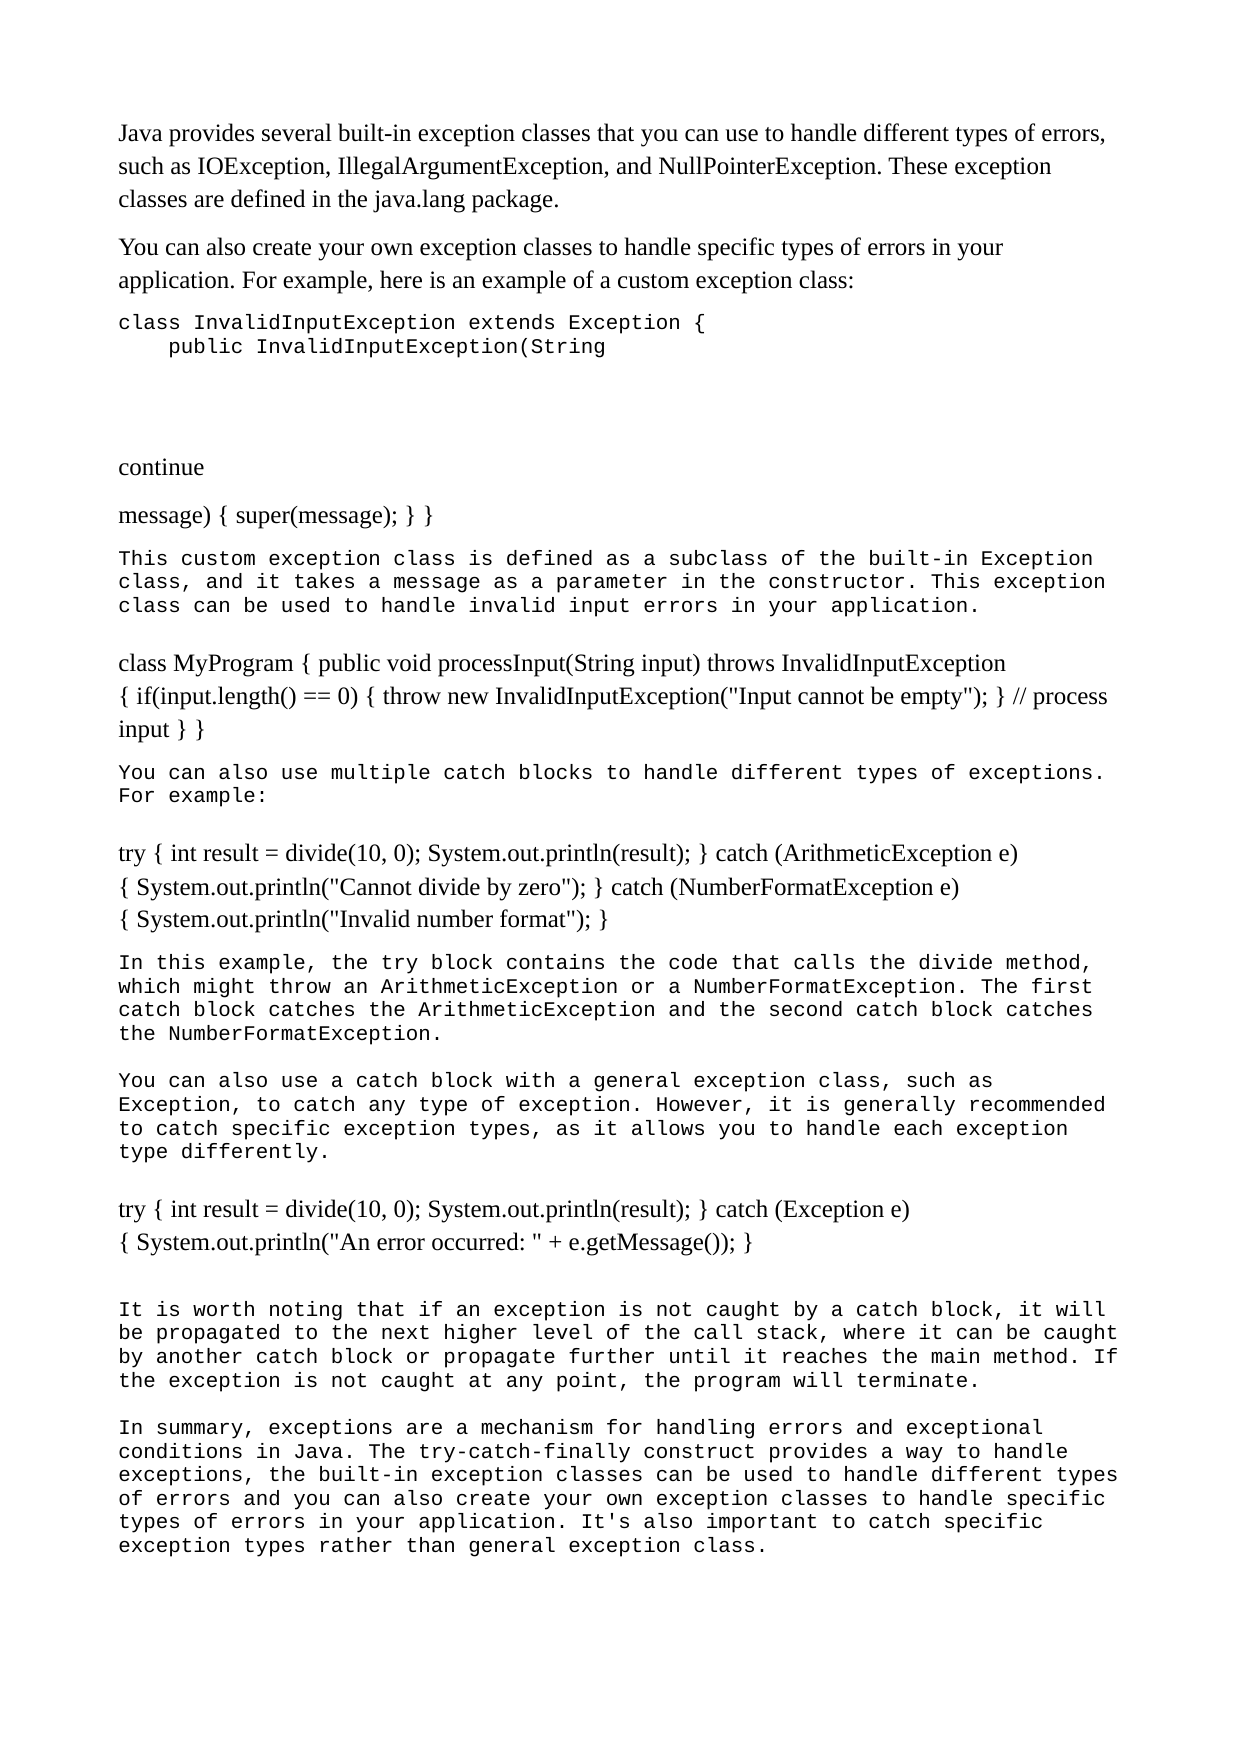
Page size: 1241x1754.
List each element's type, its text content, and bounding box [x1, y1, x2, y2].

text Java provides several built-in exception classes that you can use to handle different types of errors, such as IOException, IllegalArgumentException, and NullPointerException. These exception classes are defined in the java.lang package. [118, 118, 1122, 213]
text You can also use multiple catch blocks to handle different types of exceptions. For example: [118, 762, 1122, 809]
text continue [118, 452, 1122, 481]
text In this example, the try block contains the code that calls the divide method, which might throw an ArithmeticException or a NumberFormatException. The first catch block catches the ArithmeticException and the second catch block catches the NumberFormatException. [118, 952, 1122, 1047]
text try { int result = divide(10, 0); System.out.println(result); } catch (ArithmeticException e) { System.out.println("Cannot divide by zero"); } catch (NumberFormatException e) { System.out.println("Invalid number format"); } [118, 838, 1122, 933]
text class InvalidInputException extends Exception { [118, 312, 1122, 336]
text public InvalidInputException(String [118, 336, 1122, 360]
text class MyProgram { public void processInput(String input) throws InvalidInputException { if(input.length() == 0) { throw new InvalidInputException("Input cannot be empty"); } // process input } } [118, 648, 1122, 743]
text You can also create your own exception classes to handle specific types of errors in your application. For example, here is an example of a custom exception class: [118, 232, 1122, 293]
text It is worth noting that if an exception is not caught by a catch block, it will be propagated to the next higher level of the call stack, where it can be caught by another catch block or propagate further until it reaches the main method. If the exception is not caught at any point, the program will terminate. [118, 1299, 1122, 1393]
text This custom exception class is defined as a subclass of the built-in Exception class, and it takes a message as a parameter in the constructor. This exception class can be used to handle invalid input errors in your application. [118, 548, 1122, 619]
text In summary, exceptions are a mechanism for handling errors and exceptional conditions in Java. The try-catch-finally construct provides a way to handle exceptions, the built-in exception classes can be used to handle different types of errors and you can also create your own exception classes to handle specific types of errors in your application. It's also important to catch specific exception types rather than general exception class. [118, 1417, 1122, 1559]
text message) { super(message); } } [118, 500, 1122, 529]
text You can also use a catch block with a general exception class, such as Exception, to catch any type of exception. However, it is generally recommended to catch specific exception types, as it allows you to handle each exception type differently. [118, 1070, 1122, 1165]
text try { int result = divide(10, 0); System.out.println(result); } catch (Exception e) { System.out.println("An error occurred: " + e.getMessage()); } [118, 1194, 1122, 1256]
